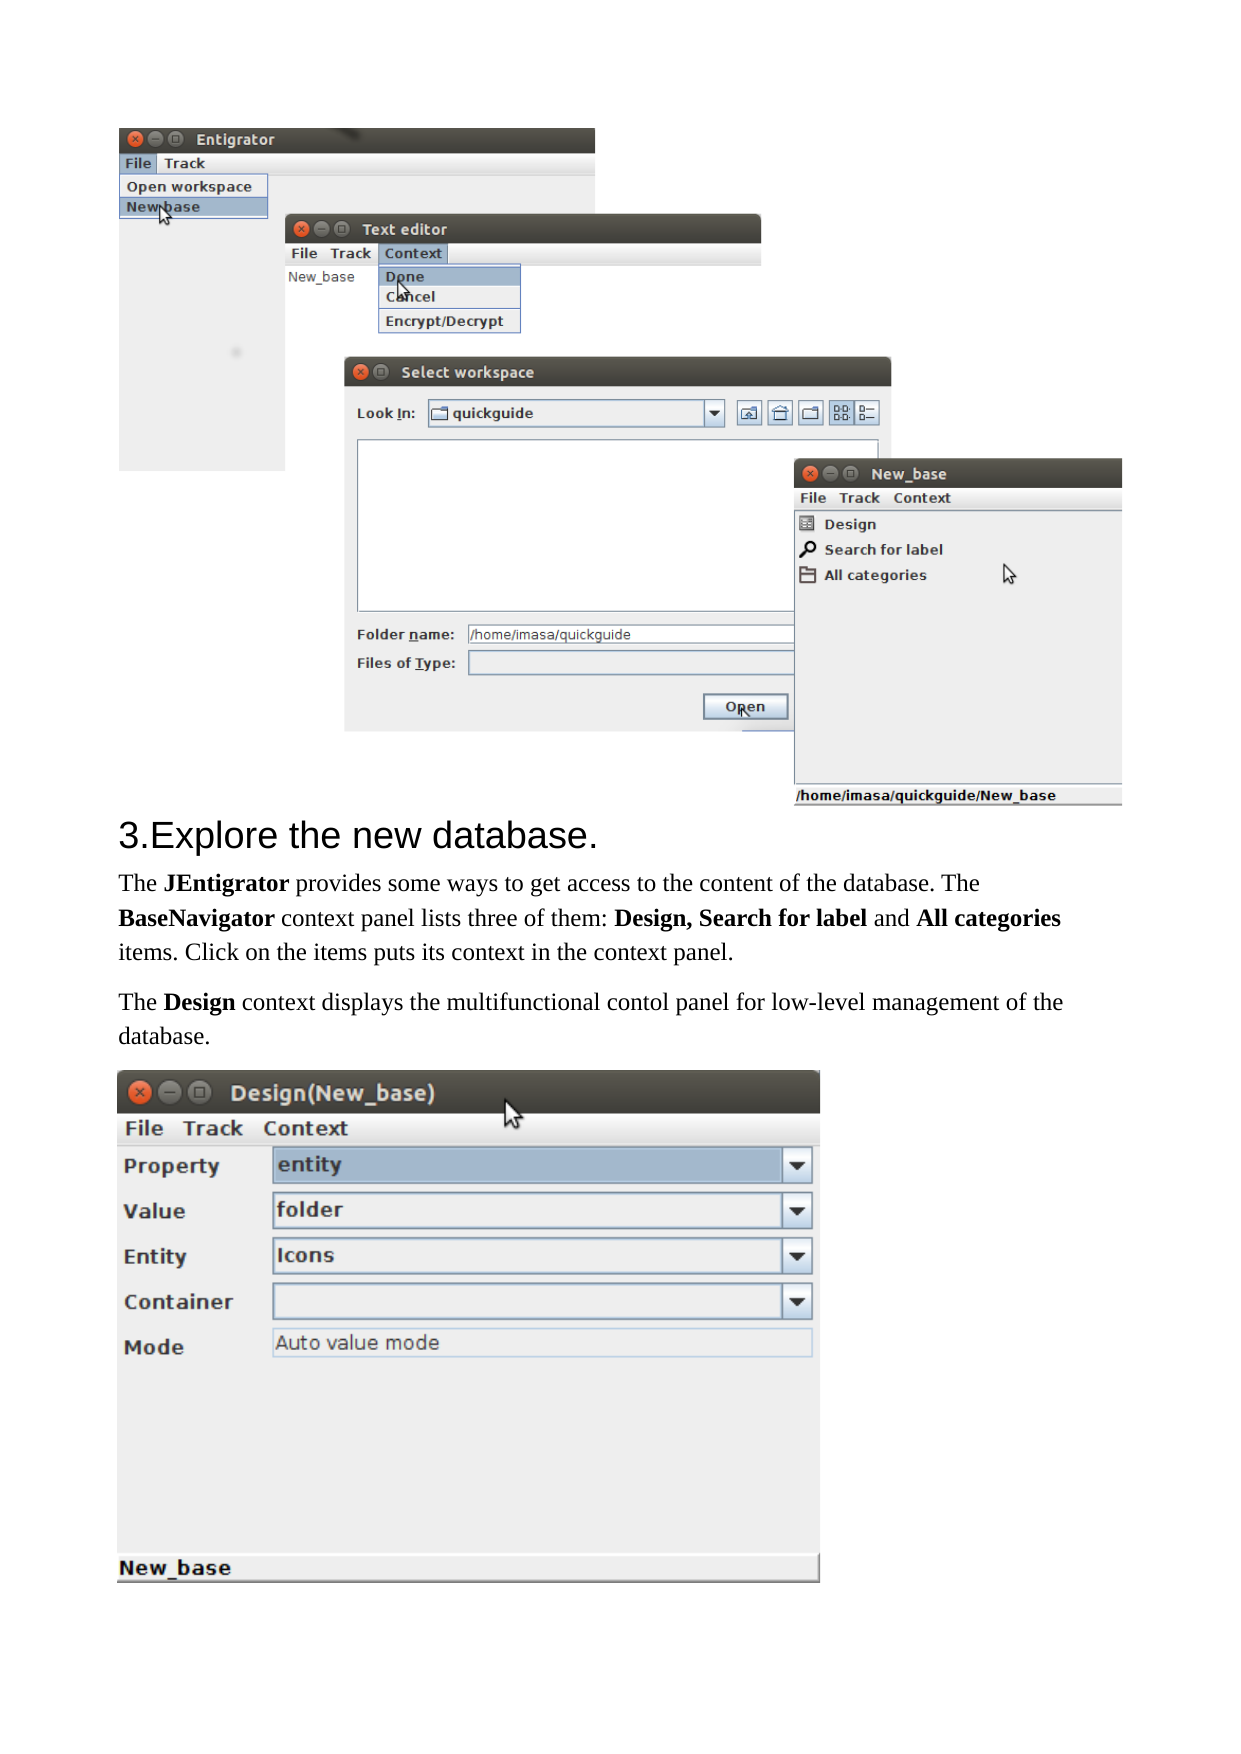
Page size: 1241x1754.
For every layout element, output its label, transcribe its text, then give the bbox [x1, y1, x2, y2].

picture [118, 128, 1123, 813]
text The Design context displays the multifunctional contol panel for low-level management of the database. [118, 987, 1122, 1050]
picture [117, 1070, 820, 1583]
text The JEntigrator provides some ways to get access to the content of the database. The BaseNavigator context panel lists three of them: Design, Search for label and All categories items. Click on the items puts its context in the context panel. [118, 868, 1122, 966]
subtitle [118, 118, 1122, 128]
subtitle 3.Explore the new database. [118, 813, 1122, 856]
